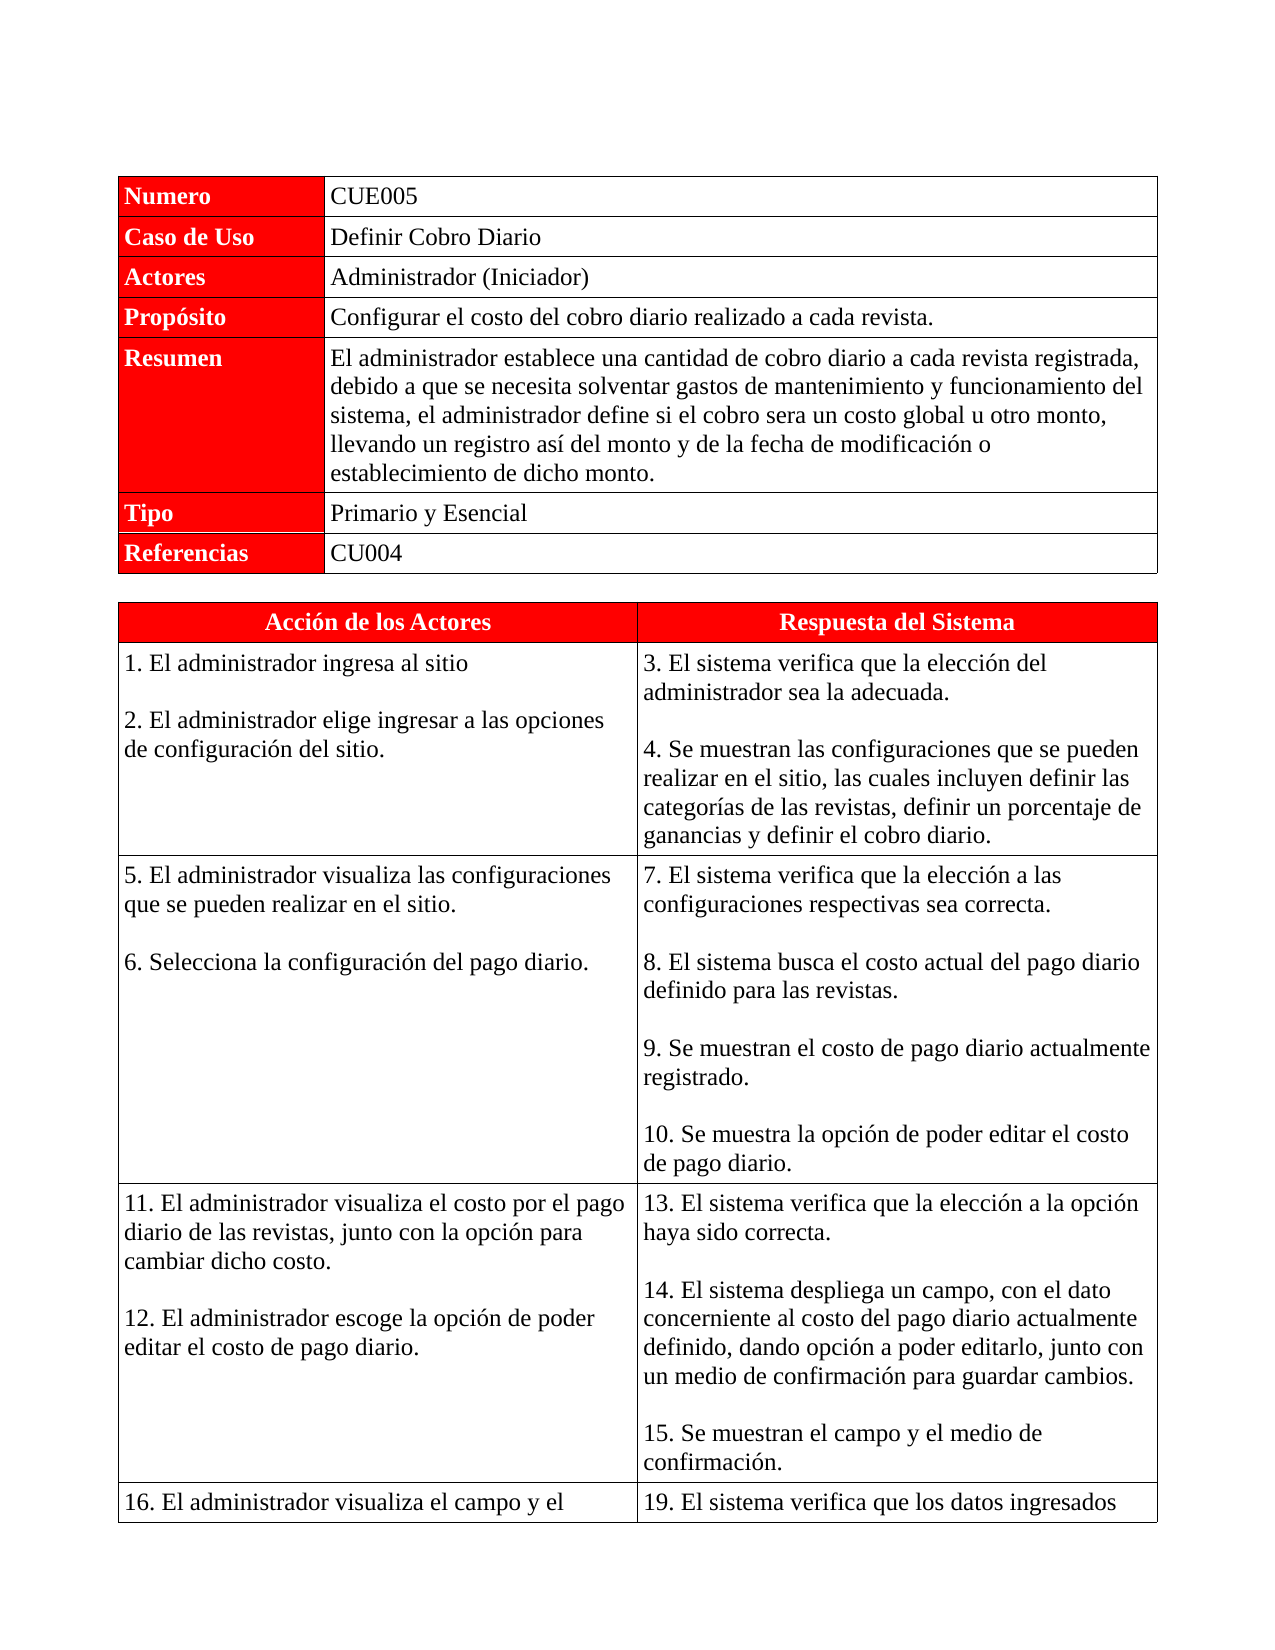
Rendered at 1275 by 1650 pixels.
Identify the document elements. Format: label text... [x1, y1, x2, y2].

table_header Numero [119, 177, 324, 216]
table_cell Actores [119, 257, 324, 297]
table_cell Referencias [119, 534, 324, 573]
table_cell Configurar el costo del cobro diario realizado a cada revista. [325, 298, 1157, 337]
table_cell Definir Cobro Diario [325, 217, 1157, 256]
table_cell 3. El sistema verifica que la elección del administrador sea la adecuada. 4. Se muestran las configuraciones que se pueden realizar en el sitio, las cuales incluyen definir las categorías de las revistas, definir un porcentaje de ganancias y definir el cobro diario. [638, 643, 1157, 855]
table_cell 19. El sistema verifica que los datos ingresados [638, 1483, 1157, 1522]
table_cell 11. El administrador visualiza el costo por el pago diario de las revistas, junto con la opción para cambiar dicho costo. 12. El administrador escoge la opción de poder editar el costo de pago diario. [119, 1184, 637, 1482]
table_cell Resumen [119, 338, 324, 492]
table_cell 16. El administrador visualiza el campo y el [119, 1483, 637, 1522]
table_header Respuesta del Sistema [638, 603, 1157, 642]
table_cell 13. El sistema verifica que la elección a la opción haya sido correcta. 14. El sistema despliega un campo, con el dato concerniente al costo del pago diario actualmente definido, dando opción a poder editarlo, junto con un medio de confirmación para guardar cambios. 15. Se muestran el campo y el medio de confirmación. [638, 1184, 1157, 1482]
table_cell 7. El sistema verifica que la elección a las configuraciones respectivas sea correcta. 8. El sistema busca el costo actual del pago diario definido para las revistas. 9. Se muestran el costo de pago diario actualmente registrado. 10. Se muestra la opción de poder editar el costo de pago diario. [638, 856, 1157, 1183]
table_cell 1. El administrador ingresa al sitio 2. El administrador elige ingresar a las opciones de configuración del sitio. [119, 643, 637, 855]
table_cell Caso de Uso [119, 217, 324, 256]
table_cell Propósito [119, 298, 324, 337]
table_header CUE005 [325, 177, 1157, 216]
table_header Acción de los Actores [119, 603, 637, 642]
table_cell El administrador establece una cantidad de cobro diario a cada revista registrada, debido a que se necesita solventar gastos de mantenimiento y funcionamiento del sistema, el administrador define si el cobro sera un costo global u otro monto, llevando un registro así del monto y de la fecha de modificación o establecimiento de dicho monto. [325, 338, 1157, 492]
table_cell Administrador (Iniciador) [325, 257, 1157, 297]
table_cell CU004 [325, 534, 1157, 573]
table_cell 5. El administrador visualiza las configuraciones que se pueden realizar en el sitio. 6. Selecciona la configuración del pago diario. [119, 856, 637, 1183]
table_cell Primario y Esencial [325, 493, 1157, 532]
table_cell Tipo [119, 493, 324, 532]
